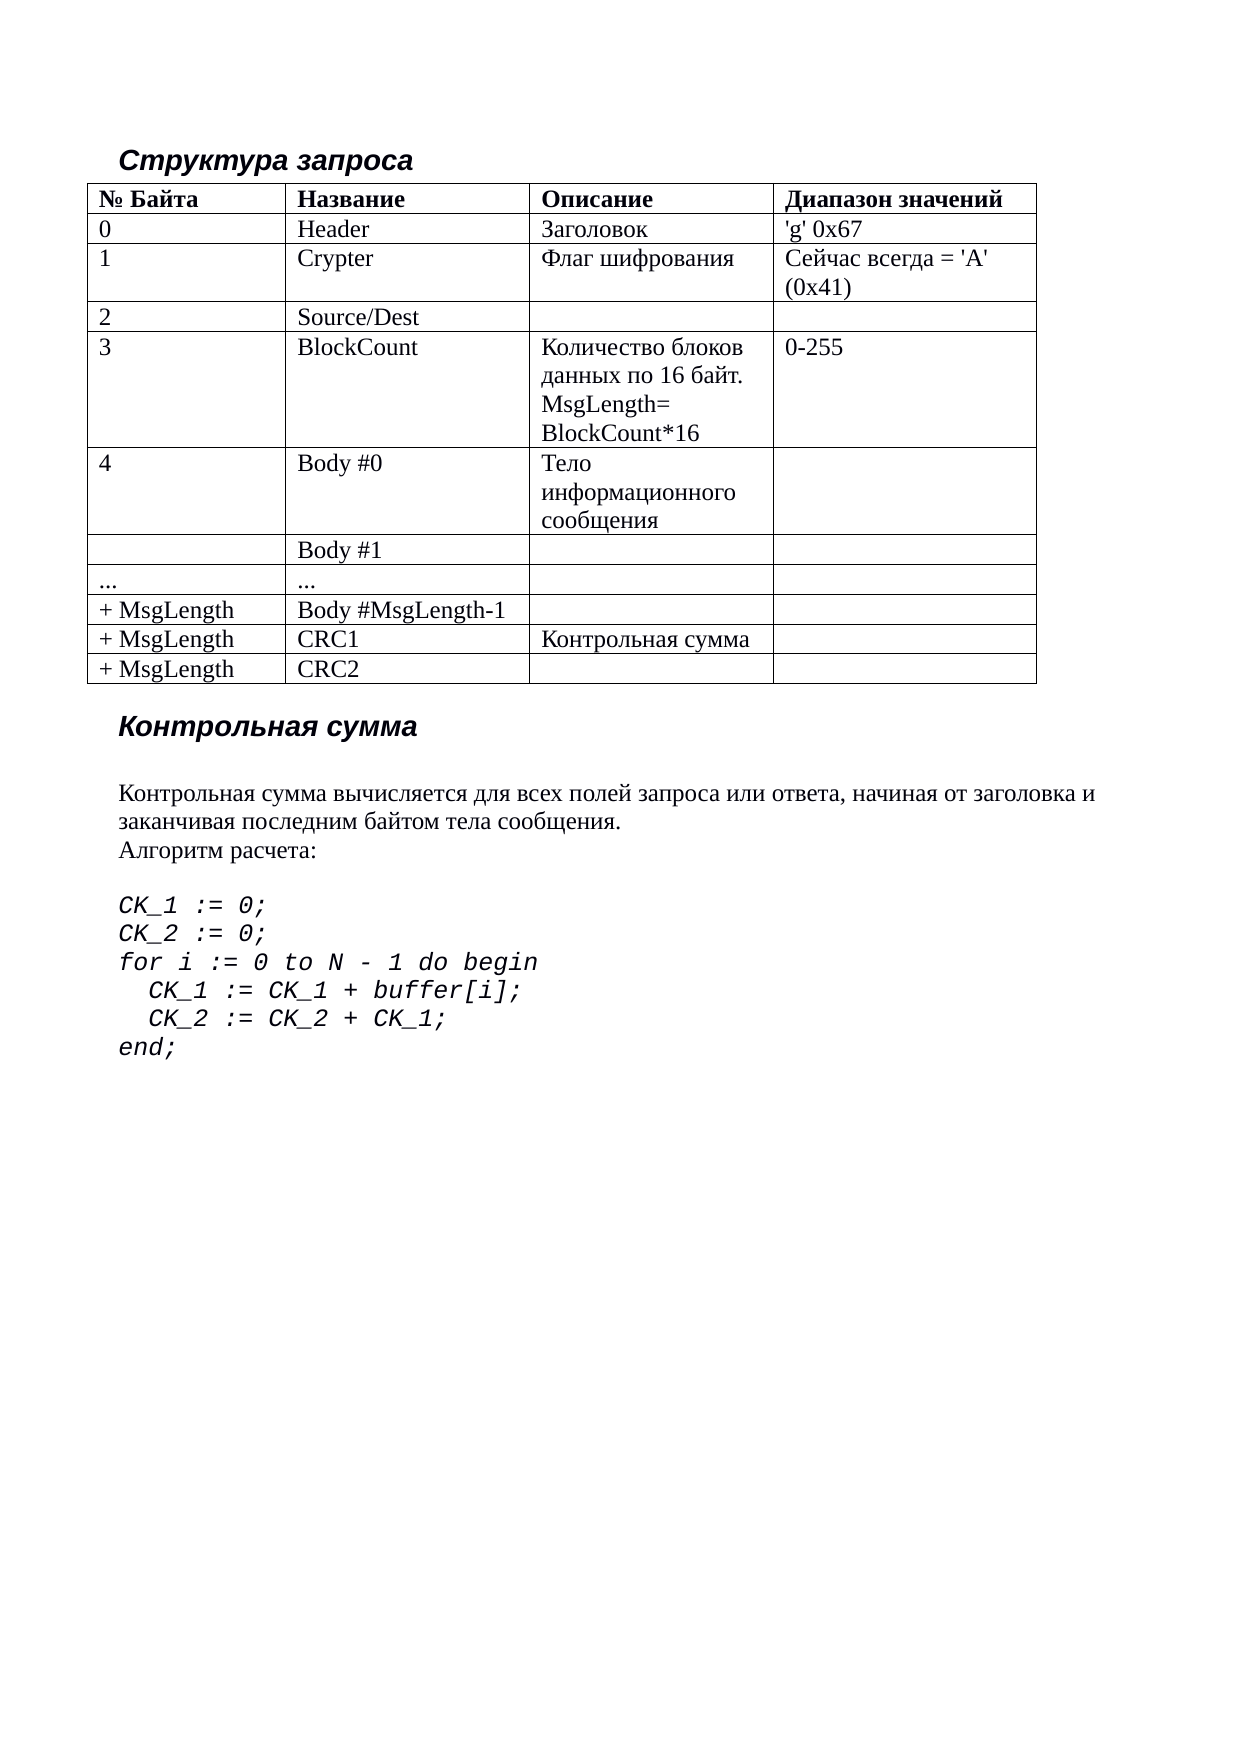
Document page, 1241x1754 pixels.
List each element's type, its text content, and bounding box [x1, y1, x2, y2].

table_cell + MsgLength [88, 654, 285, 683]
table_cell [530, 535, 773, 564]
table_cell [774, 595, 1036, 623]
table_cell Сейчас всегда = 'A' (0x41) [774, 244, 1036, 301]
table_cell [774, 565, 1036, 594]
table_cell 'g' 0x67 [774, 214, 1036, 242]
table_header Название [286, 184, 529, 213]
table_cell Body #1 [286, 535, 529, 564]
table_cell Количество блоков данных по 16 байт. MsgLength= BlockCount*16 [530, 332, 773, 447]
table_cell Контрольная сумма [530, 625, 773, 653]
table_cell 2 [88, 302, 285, 331]
table_cell Crypter [286, 244, 529, 301]
table_cell Body #0 [286, 448, 529, 534]
text end; [118, 1034, 1122, 1063]
text CK_1 := CK_1 + buffer[i]; [118, 978, 1122, 1006]
table_cell 0-255 [774, 332, 1036, 447]
table_cell [774, 448, 1036, 534]
table_cell Source/Dest [286, 302, 529, 331]
table_cell [88, 535, 285, 564]
text CK_2 := CK_2 + CK_1; [118, 1006, 1122, 1034]
table_cell [774, 625, 1036, 653]
list Контрольная сумма [118, 709, 1122, 743]
text for i := 0 to N - 1 do begin [118, 949, 1122, 978]
text CK_1 := 0; [118, 893, 1122, 921]
table_header № Байта [88, 184, 285, 213]
table_cell + MsgLength [88, 595, 285, 623]
table_header Описание [530, 184, 773, 213]
table_cell [774, 302, 1036, 331]
list Структура запроса [118, 143, 1122, 177]
table_cell [530, 595, 773, 623]
table_cell Заголовок [530, 214, 773, 242]
table_cell [530, 302, 773, 331]
table_cell Body #MsgLength-1 [286, 595, 529, 623]
table_cell BlockCount [286, 332, 529, 447]
text CK_2 := 0; [118, 921, 1122, 949]
table_cell 4 [88, 448, 285, 534]
table_cell CRC2 [286, 654, 529, 683]
table_cell 1 [88, 244, 285, 301]
table_cell Header [286, 214, 529, 242]
table_cell ... [286, 565, 529, 594]
table_cell ... [88, 565, 285, 594]
table_cell [774, 535, 1036, 564]
table_cell Флаг шифрования [530, 244, 773, 301]
table_cell 0 [88, 214, 285, 242]
table_cell Тело информационного сообщения [530, 448, 773, 534]
table_cell CRC1 [286, 625, 529, 653]
table_cell [530, 565, 773, 594]
table_header Диапазон значений [774, 184, 1036, 213]
table_cell [774, 654, 1036, 683]
text Контрольная сумма вычисляется для всех полей запроса или ответа, начиная от заголовка и заканчивая последним байтом тела сообщения. [118, 778, 1122, 835]
table_cell 3 [88, 332, 285, 447]
table_cell [530, 654, 773, 683]
text Алгоритм расчета: [118, 835, 1122, 864]
table_cell + MsgLength [88, 625, 285, 653]
